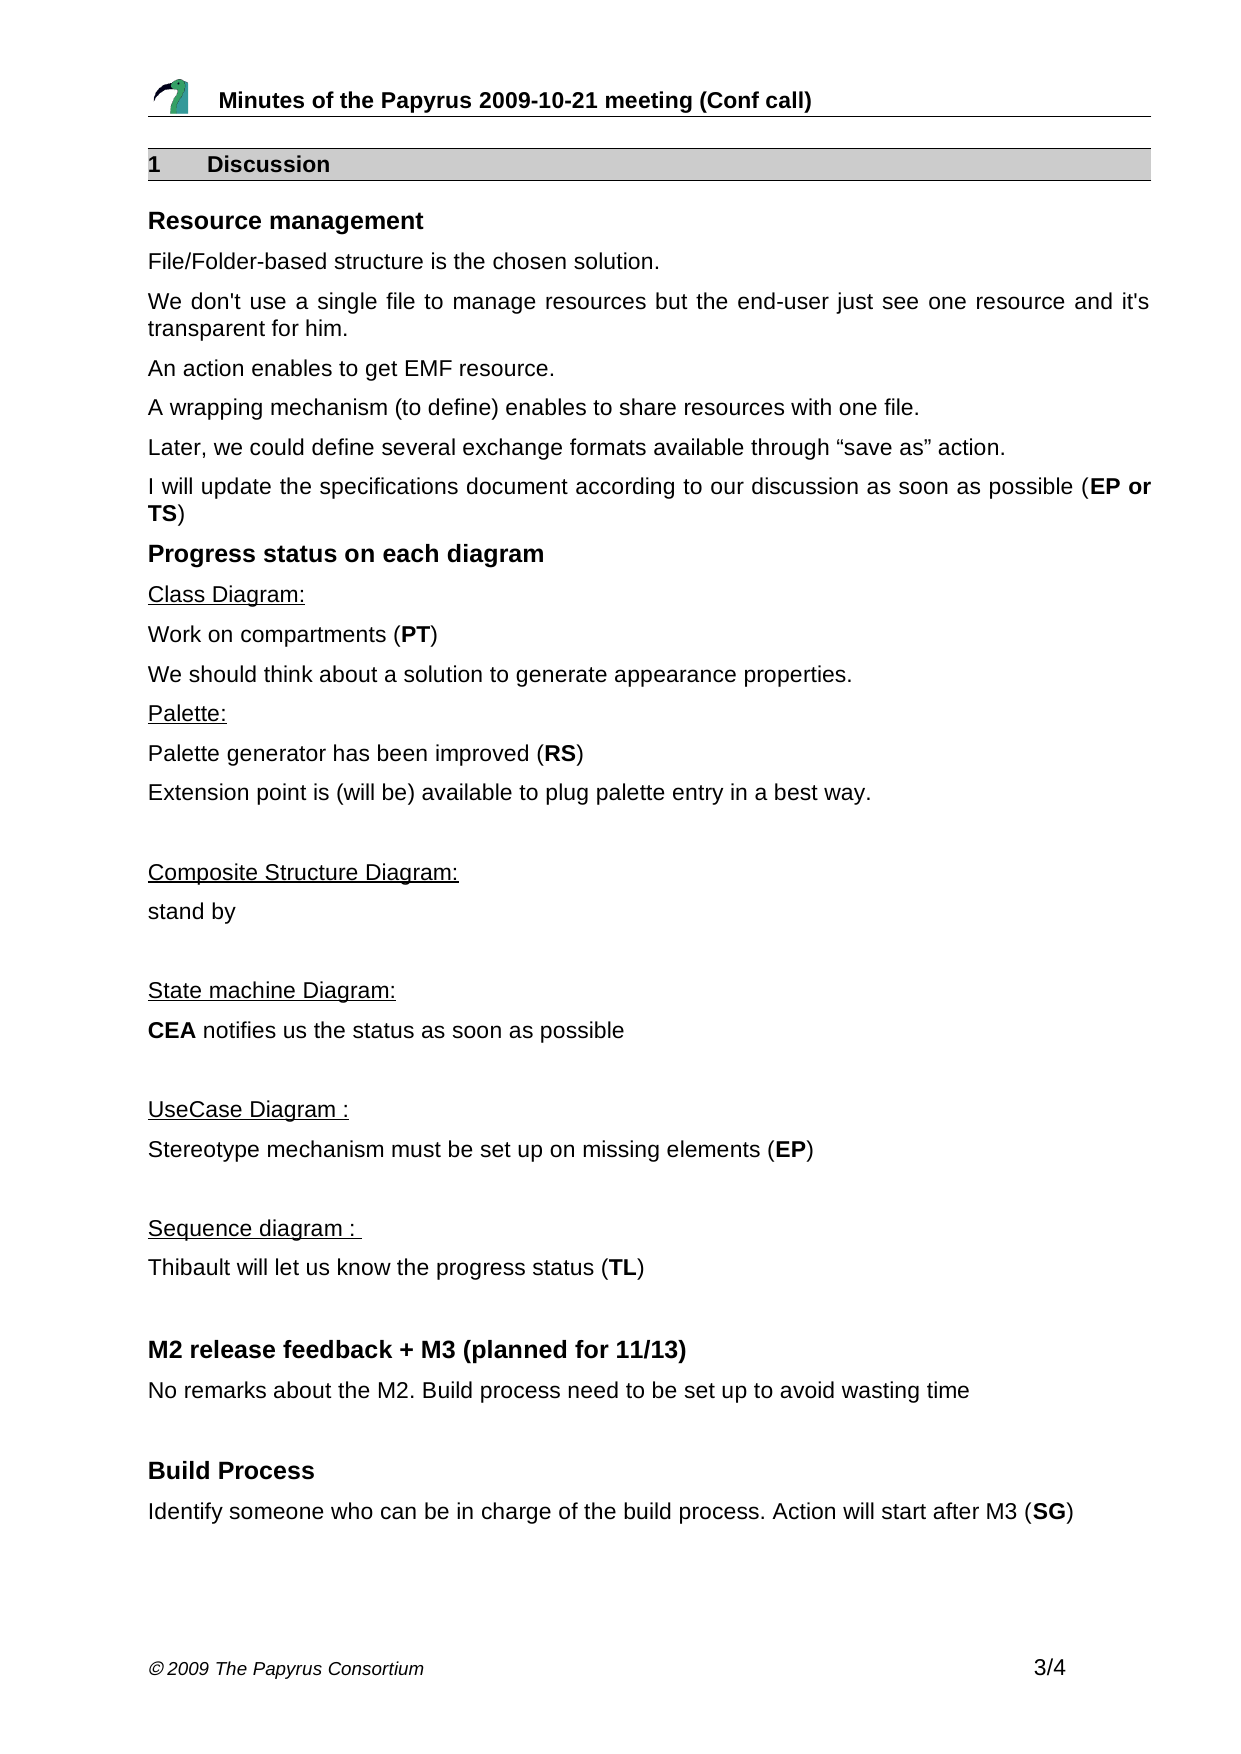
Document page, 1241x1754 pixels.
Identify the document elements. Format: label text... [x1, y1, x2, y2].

text Thibault will let us know the progress status (TL) [148, 1254, 1151, 1281]
text Palette generator has been improved (RS) [148, 739, 1151, 766]
text State machine Diagram: [148, 977, 1151, 1004]
text stand by [148, 897, 1151, 924]
text Identify someone who can be in charge of the build process. Action will start after M3 (SG) [148, 1497, 1151, 1524]
text CEA notifies us the status as soon as possible [148, 1016, 1151, 1043]
text I will update the specifications document according to our discussion as soon as possible (EP or TS) [148, 473, 1151, 527]
text Later, we could define several exchange formats available through “save as” action. [148, 433, 1151, 460]
text A wrapping mechanism (to define) enables to share resources with one file. [148, 393, 1151, 421]
text Class Diagram: [148, 581, 1151, 608]
picture [153, 79, 189, 114]
subtitle Discussion [148, 149, 1151, 180]
text Composite Structure Diagram: [148, 858, 1151, 885]
text File/Folder-based structure is the chosen solution. [148, 248, 1151, 275]
text No remarks about the M2. Build process need to be set up to avoid wasting time [148, 1376, 1151, 1403]
text Progress status on each diagram [148, 539, 1151, 568]
text An action enables to get EMF resource. [148, 354, 1151, 381]
text Sequence diagram : [148, 1214, 1151, 1241]
text We don't use a single file to manage resources but the end-user just see one resource and it's transparent for him. [148, 287, 1151, 341]
text We should think about a solution to generate appearance properties. [148, 660, 1151, 687]
text Resource management [148, 206, 1151, 235]
text Extension point is (will be) available to plug palette entry in a best way. [148, 779, 1151, 806]
text Stereotype mechanism must be set up on missing elements (EP) [148, 1135, 1151, 1162]
text UseCase Diagram : [148, 1095, 1151, 1122]
text Build Process [148, 1456, 1151, 1485]
text M2 release feedback + M3 (planned for 11/13) [148, 1335, 1151, 1364]
text Palette: [148, 699, 1151, 727]
text Work on compartments (PT) [148, 620, 1151, 647]
